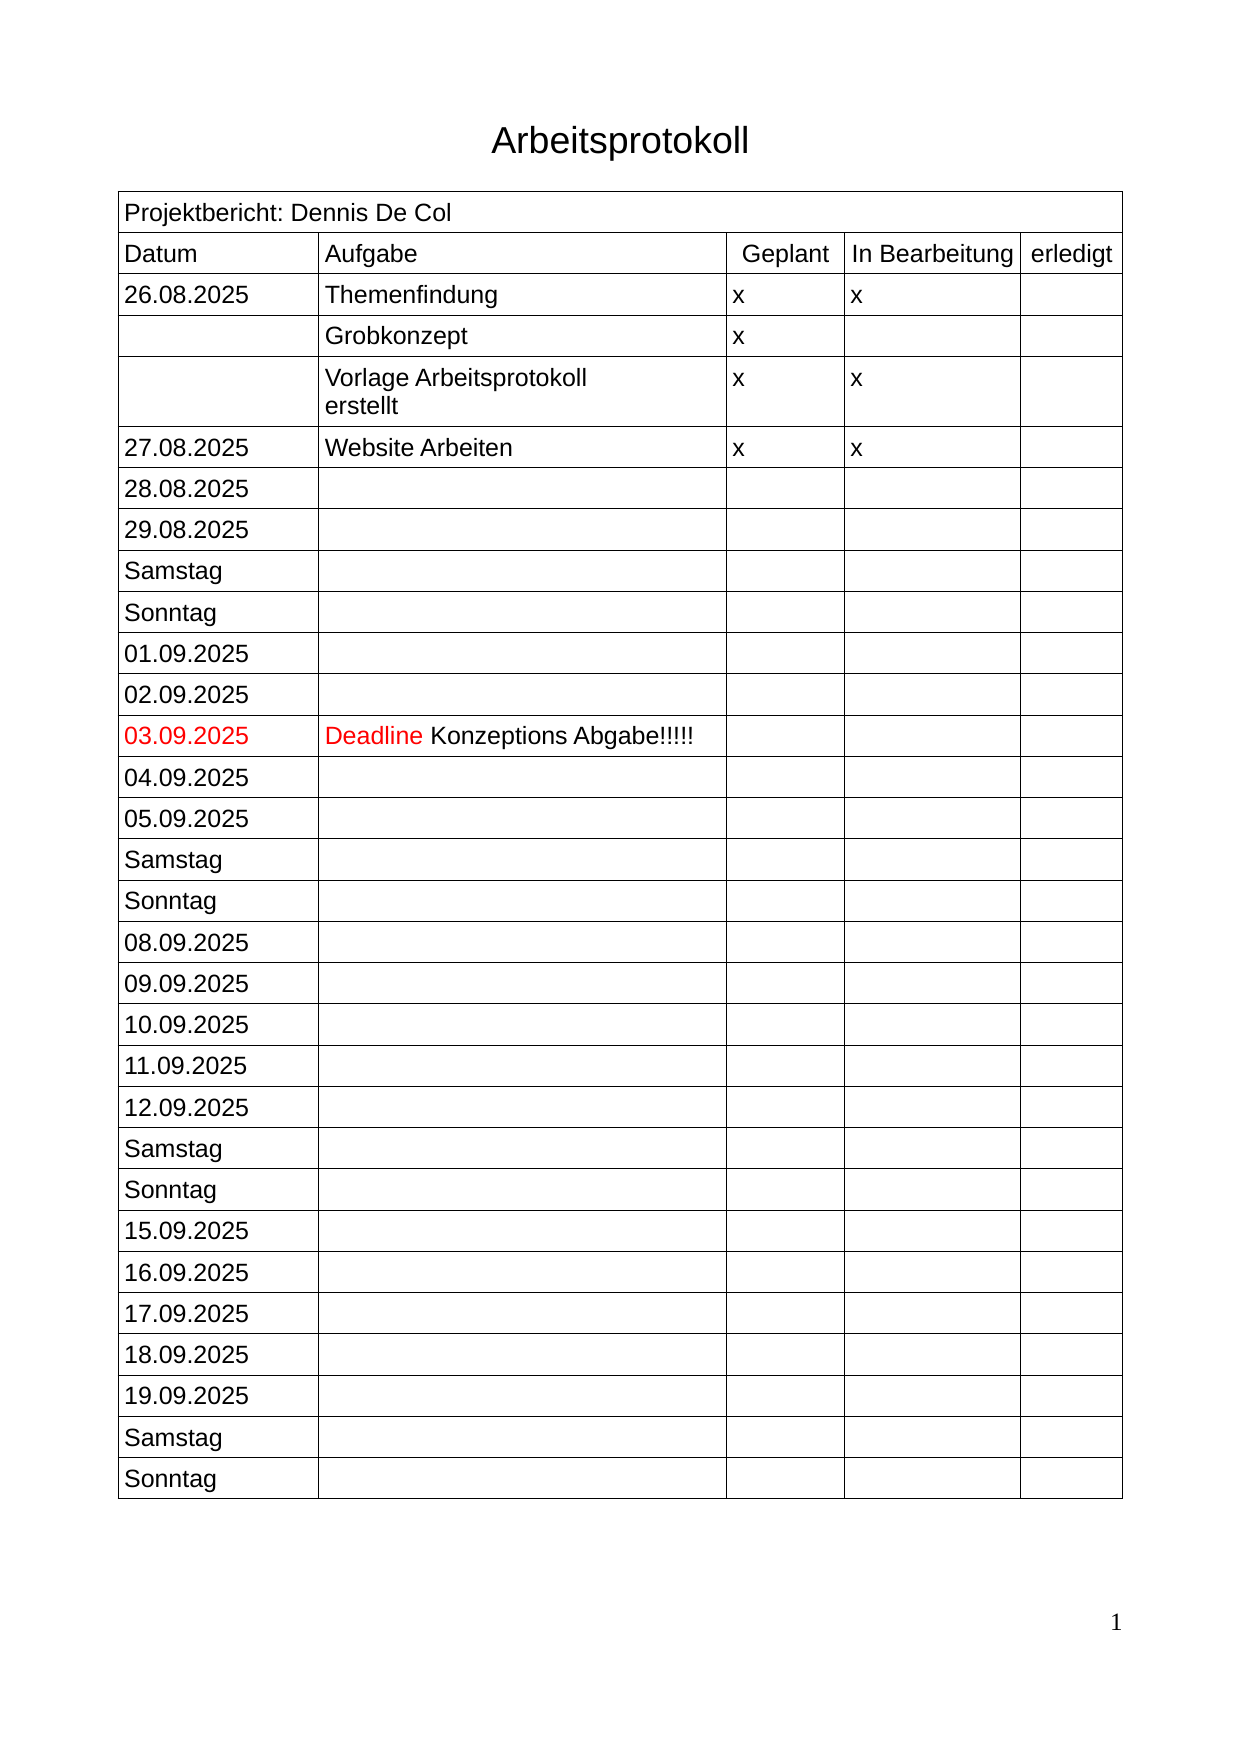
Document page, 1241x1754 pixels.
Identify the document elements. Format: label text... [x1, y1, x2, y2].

table_cell [727, 757, 844, 797]
table_cell 26.08.2025 [119, 274, 318, 314]
table_cell Samstag [119, 551, 318, 591]
table_header Projektbericht: Dennis De Col [119, 192, 1122, 232]
table_cell [727, 839, 844, 879]
table_cell [845, 316, 1020, 356]
table_cell [727, 633, 844, 673]
table_cell [845, 963, 1020, 1003]
table_cell [727, 1252, 844, 1292]
table_cell [845, 1004, 1020, 1044]
table_cell [727, 963, 844, 1003]
table_cell [319, 1211, 726, 1251]
table_cell [1021, 1046, 1122, 1086]
table_cell Aufgabe [319, 233, 726, 273]
table_cell [319, 633, 726, 673]
table_cell [845, 1128, 1020, 1168]
table_cell [845, 551, 1020, 591]
table_cell [1021, 1211, 1122, 1251]
table_cell [845, 633, 1020, 673]
table_cell 28.08.2025 [119, 468, 318, 508]
table_cell [319, 757, 726, 797]
table_cell x [845, 427, 1020, 467]
table_cell 05.09.2025 [119, 798, 318, 838]
table_cell Grobkonzept [319, 316, 726, 356]
table_cell [845, 1376, 1020, 1416]
table_cell 04.09.2025 [119, 757, 318, 797]
table_cell 17.09.2025 [119, 1293, 318, 1333]
table_cell [319, 1046, 726, 1086]
table_cell [727, 468, 844, 508]
table_cell [319, 1169, 726, 1209]
table_cell [727, 1293, 844, 1333]
table_cell [319, 1334, 726, 1374]
table_cell Samstag [119, 839, 318, 879]
table_cell [1021, 1334, 1122, 1374]
table_cell In Bearbeitung [845, 233, 1020, 273]
table_cell 10.09.2025 [119, 1004, 318, 1044]
table_cell [1021, 963, 1122, 1003]
table_cell [319, 1087, 726, 1127]
table_cell x [727, 274, 844, 314]
table_cell [845, 1293, 1020, 1333]
table_cell [727, 716, 844, 756]
table_cell Sonntag [119, 1458, 318, 1498]
table_cell [1021, 798, 1122, 838]
table_cell [727, 1004, 844, 1044]
table_cell [727, 881, 844, 921]
table_cell [319, 592, 726, 632]
table_cell [319, 1458, 726, 1498]
table_cell Datum [119, 233, 318, 273]
table_cell [845, 674, 1020, 714]
table_cell [119, 316, 318, 356]
table_cell [845, 509, 1020, 549]
table_cell Website Arbeiten [319, 427, 726, 467]
table_cell [1021, 1087, 1122, 1127]
table_cell [727, 1211, 844, 1251]
table_cell [845, 1458, 1020, 1498]
table_cell [319, 963, 726, 1003]
table_cell [845, 1211, 1020, 1251]
table_cell [845, 839, 1020, 879]
table_cell [319, 674, 726, 714]
table_cell 16.09.2025 [119, 1252, 318, 1292]
table_cell 12.09.2025 [119, 1087, 318, 1127]
table_cell [845, 881, 1020, 921]
table_cell x [727, 357, 844, 426]
table_cell [319, 1128, 726, 1168]
table_cell 29.08.2025 [119, 509, 318, 549]
table_cell [1021, 357, 1122, 426]
table_cell [727, 1334, 844, 1374]
table_cell x [727, 427, 844, 467]
table_cell [845, 1046, 1020, 1086]
table_cell Themenfindung [319, 274, 726, 314]
table_cell Deadline Konzeptions Abgabe!!!!! [319, 716, 726, 756]
table_cell [727, 509, 844, 549]
table_cell Vorlage Arbeitsprotokoll erstellt [319, 357, 726, 426]
table_cell [1021, 1417, 1122, 1457]
table_cell [1021, 592, 1122, 632]
table_cell [727, 592, 844, 632]
table_cell [1021, 674, 1122, 714]
table_cell [845, 1417, 1020, 1457]
table_cell [319, 1004, 726, 1044]
table_cell [727, 1417, 844, 1457]
table_cell Samstag [119, 1417, 318, 1457]
table_cell [1021, 716, 1122, 756]
table_cell [1021, 1376, 1122, 1416]
table_cell [845, 468, 1020, 508]
table_cell [1021, 1293, 1122, 1333]
table_cell [727, 551, 844, 591]
table_cell [727, 1376, 844, 1416]
table_cell 15.09.2025 [119, 1211, 318, 1251]
table_cell Geplant [727, 233, 844, 273]
table_cell [727, 922, 844, 962]
table_cell [319, 1293, 726, 1333]
table_cell [727, 798, 844, 838]
table_cell [1021, 509, 1122, 549]
table_cell [319, 1417, 726, 1457]
table_cell [845, 922, 1020, 962]
table_cell x [845, 274, 1020, 314]
table_cell [1021, 839, 1122, 879]
table_cell [1021, 881, 1122, 921]
table_cell 19.09.2025 [119, 1376, 318, 1416]
table_cell [727, 674, 844, 714]
table_cell [319, 509, 726, 549]
table_cell [1021, 1252, 1122, 1292]
table_cell 03.09.2025 [119, 716, 318, 756]
table_cell [319, 881, 726, 921]
table_cell [319, 551, 726, 591]
table_cell [1021, 1128, 1122, 1168]
table_cell erledigt [1021, 233, 1122, 273]
table_cell Sonntag [119, 1169, 318, 1209]
table_cell 01.09.2025 [119, 633, 318, 673]
table_cell 02.09.2025 [119, 674, 318, 714]
table_cell [319, 922, 726, 962]
table_cell Sonntag [119, 592, 318, 632]
table_cell [727, 1046, 844, 1086]
table_cell [1021, 274, 1122, 314]
table_cell [1021, 468, 1122, 508]
table_cell [119, 357, 318, 426]
table_cell [845, 757, 1020, 797]
table_cell [727, 1128, 844, 1168]
table_cell [845, 1169, 1020, 1209]
table_cell [1021, 551, 1122, 591]
table_cell 18.09.2025 [119, 1334, 318, 1374]
table_cell [845, 592, 1020, 632]
table_cell [1021, 427, 1122, 467]
table_cell [1021, 633, 1122, 673]
table_cell [845, 716, 1020, 756]
table_cell [1021, 1169, 1122, 1209]
table_cell [319, 798, 726, 838]
table_cell 08.09.2025 [119, 922, 318, 962]
table_cell [1021, 757, 1122, 797]
table_cell [1021, 316, 1122, 356]
table_cell [1021, 922, 1122, 962]
table_cell [727, 1169, 844, 1209]
table_cell [845, 798, 1020, 838]
table_cell [1021, 1004, 1122, 1044]
table_cell [845, 1252, 1020, 1292]
table_cell 27.08.2025 [119, 427, 318, 467]
table_cell x [727, 316, 844, 356]
table_cell Sonntag [119, 881, 318, 921]
table_cell [727, 1458, 844, 1498]
table_cell Samstag [119, 1128, 318, 1168]
table_cell [845, 1087, 1020, 1127]
table_cell [319, 468, 726, 508]
table_cell [319, 839, 726, 879]
table_cell 11.09.2025 [119, 1046, 318, 1086]
table_cell 09.09.2025 [119, 963, 318, 1003]
table_cell [1021, 1458, 1122, 1498]
table_cell [319, 1252, 726, 1292]
table_cell [845, 1334, 1020, 1374]
table_cell [727, 1087, 844, 1127]
table_cell [319, 1376, 726, 1416]
table_cell x [845, 357, 1020, 426]
